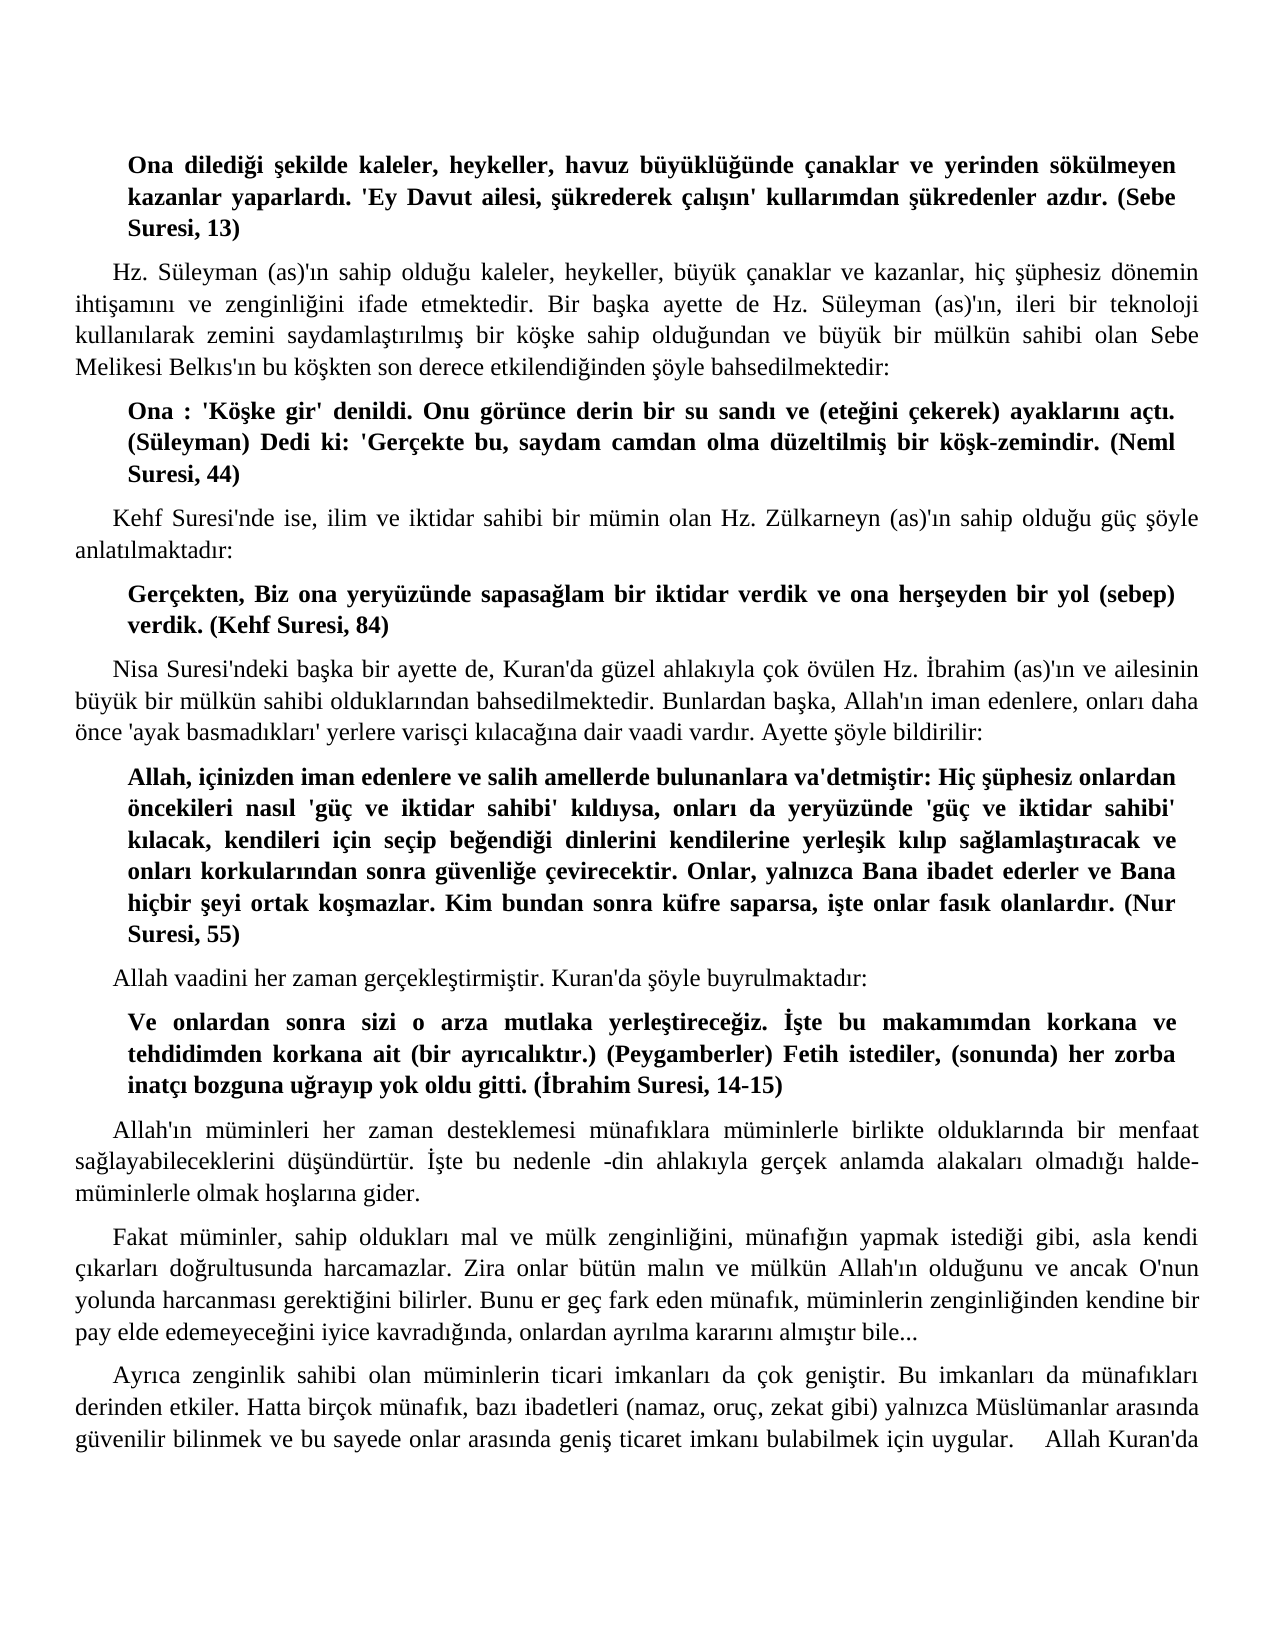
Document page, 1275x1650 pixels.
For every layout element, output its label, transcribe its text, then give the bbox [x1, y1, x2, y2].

text Hz. Süleyman (as)'ın sahip olduğu kaleler, heykeller, büyük çanaklar ve kazanlar, hiç şüphesiz dönemin ihtişamını ve zenginliğini ifade etmektedir. Bir başka ayette de Hz. Süleyman (as)'ın, ileri bir teknoloji kullanılarak zemini saydamlaştırılmış bir köşke sahip olduğundan ve büyük bir mülkün sahibi olan Sebe Melikesi Belkıs'ın bu köşkten son derece etkilendiğinden şöyle bahsedilmektedir: [75, 257, 1200, 381]
text Kehf Suresi'nde ise, ilim ve iktidar sahibi bir mümin olan Hz. Zülkarneyn (as)'ın sahip olduğu güç şöyle anlatılmaktadır: [75, 503, 1200, 563]
text Allah'ın müminleri her zaman desteklemesi münafıklara müminlerle birlikte olduklarında bir menfaat sağlayabileceklerini düşündürtür. İşte bu nedenle -din ahlakıyla gerçek anlamda alakaları olmadığı halde- müminlerle olmak hoşlarına gider. [75, 1115, 1200, 1207]
text Allah, içinizden iman edenlere ve salih amellerde bulunanlara va'detmiştir: Hiç şüphesiz onlardan öncekileri nasıl 'güç ve iktidar sahibi' kıldıysa, onları da yeryüzünde 'güç ve iktidar sahibi' kılacak, kendileri için seçip beğendiği dinlerini kendilerine yerleşik kılıp sağlamlaştıracak ve onları korkularından sonra güvenliğe çevirecektir. Onlar, yalnızca Bana ibadet ederler ve Bana hiçbir şeyi ortak koşmazlar. Kim bundan sonra küfre saparsa, işte onlar fasık olanlardır. (Nur Suresi, 55) [127, 762, 1177, 948]
text Ona dilediği şekilde kaleler, heykeller, havuz büyüklüğünde çanaklar ve yerinden sökülmeyen kazanlar yaparlardı. 'Ey Davut ailesi, şükrederek çalışın' kullarımdan şükredenler azdır. (Sebe Suresi, 13) [127, 150, 1177, 242]
text Ona : 'Köşke gir' denildi. Onu görünce derin bir su sandı ve (eteğini çekerek) ayaklarını açtı. (Süleyman) Dedi ki: 'Gerçekte bu, saydam camdan olma düzeltilmiş bir köşk-zemindir. (Neml Suresi, 44) [127, 396, 1177, 488]
text Gerçekten, Biz ona yeryüzünde sapasağlam bir iktidar verdik ve ona herşeyden bir yol (sebep) verdik. (Kehf Suresi, 84) [127, 579, 1177, 639]
text Fakat müminler, sahip oldukları mal ve mülk zenginliğini, münafığın yapmak istediği gibi, asla kendi çıkarları doğrultusunda harcamazlar. Zira onlar bütün malın ve mülkün Allah'ın olduğunu ve ancak O'nun yolunda harcanması gerektiğini bilirler. Bunu er geç fark eden münafık, müminlerin zenginliğinden kendine bir pay elde edemeyeceğini iyice kavradığında, onlardan ayrılma kararını almıştır bile... [75, 1222, 1200, 1345]
text Allah vaadini her zaman gerçekleştirmiştir. Kuran'da şöyle buyrulmaktadır: [75, 963, 1200, 992]
text Ve onlardan sonra sizi o arza mutlaka yerleştireceğiz. İşte bu makamımdan korkana ve tehdidimden korkana ait (bir ayrıcalıktır.) (Peygamberler) Fetih istediler, (sonunda) her zorba inatçı bozguna uğrayıp yok oldu gitti. (İbrahim Suresi, 14-15) [127, 1007, 1177, 1099]
text Nisa Suresi'ndeki başka bir ayette de, Kuran'da güzel ahlakıyla çok övülen Hz. İbrahim (as)'ın ve ailesinin büyük bir mülkün sahibi olduklarından bahsedilmektedir. Bunlardan başka, Allah'ın iman edenlere, onları daha önce 'ayak basmadıkları' yerlere varisçi kılacağına dair vaadi vardır. Ayette şöyle bildirilir: [75, 654, 1200, 746]
text Ayrıca zenginlik sahibi olan müminlerin ticari imkanları da çok geniştir. Bu imkanları da münafıkları derinden etkiler. Hatta birçok münafık, bazı ibadetleri (namaz, oruç, zekat gibi) yalnızca Müslümanlar arasında güvenilir bilinmek ve bu sayede onlar arasında geniş ticaret imkanı bulabilmek için uygular. Allah Kuran'da [75, 1361, 1200, 1452]
